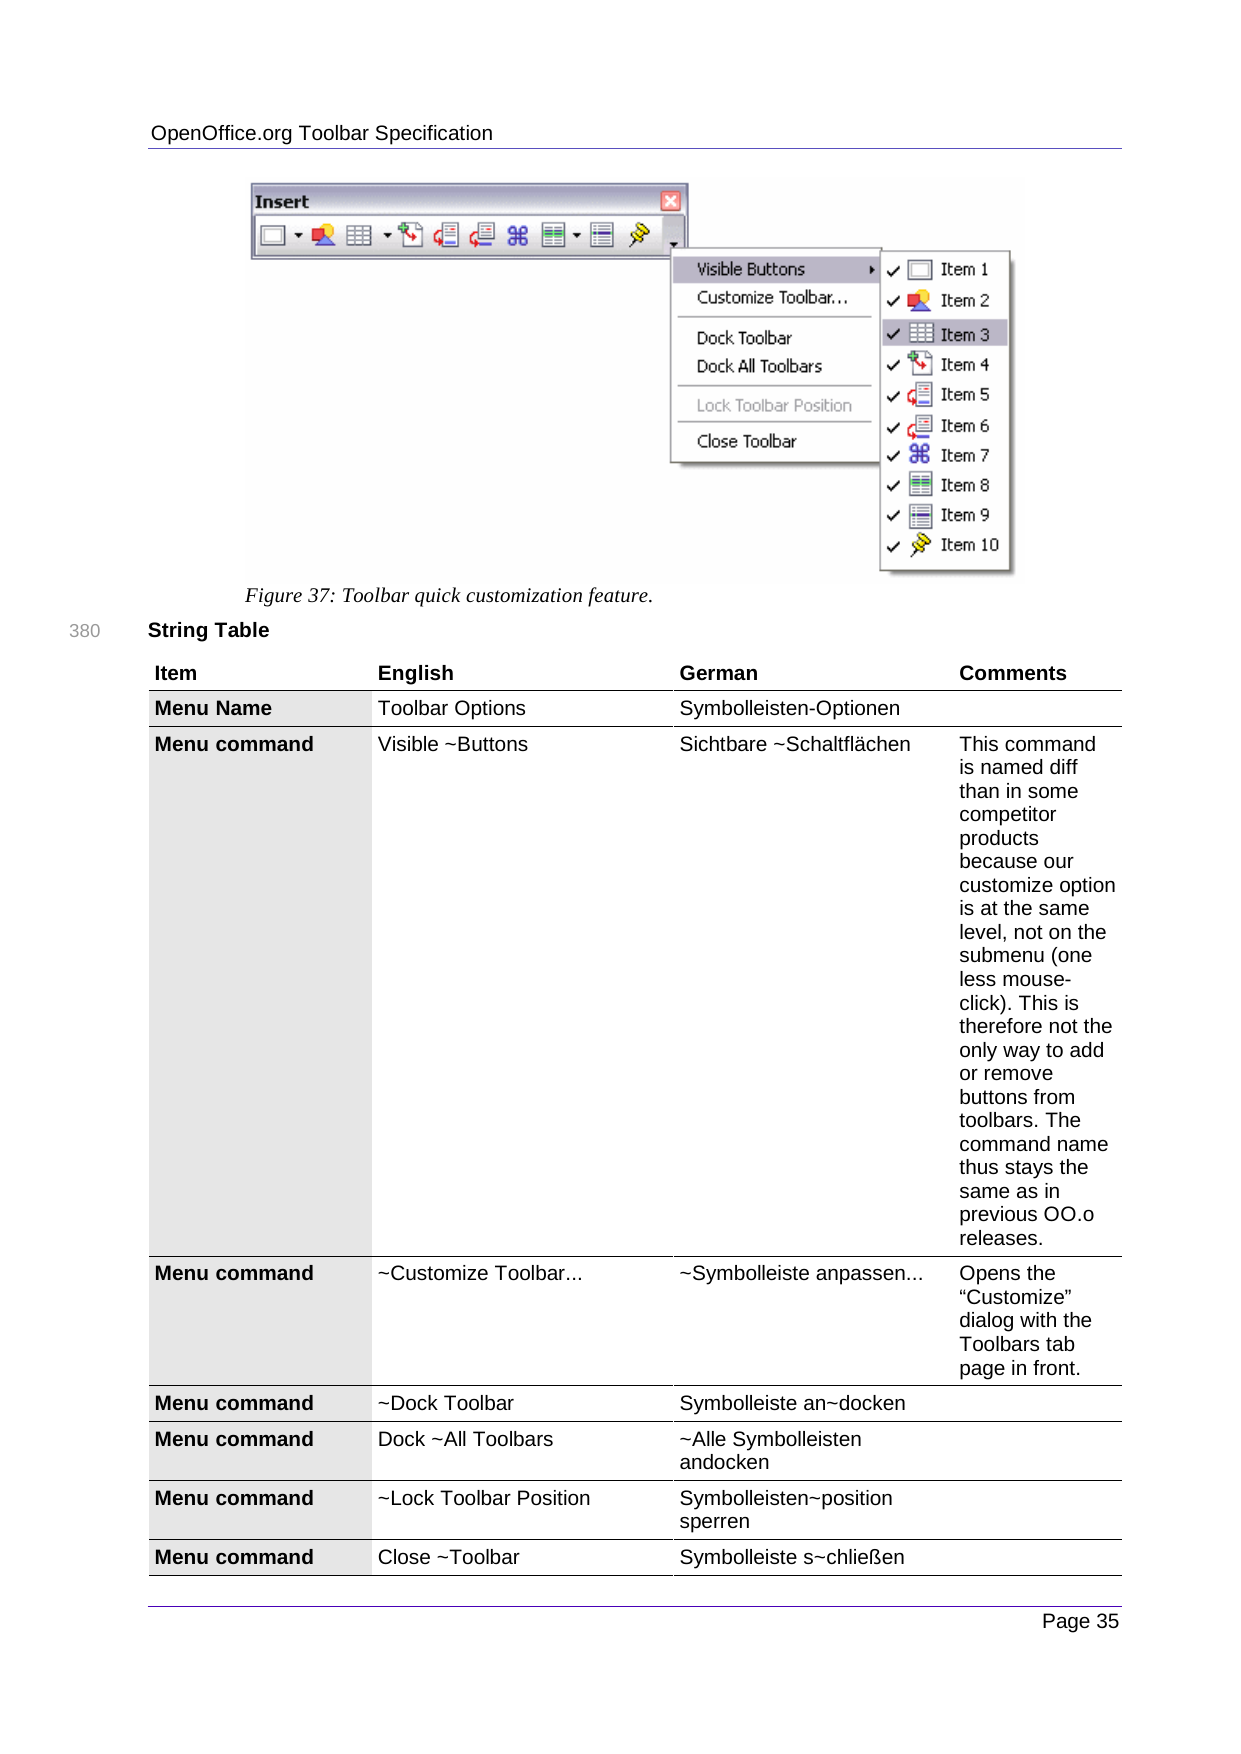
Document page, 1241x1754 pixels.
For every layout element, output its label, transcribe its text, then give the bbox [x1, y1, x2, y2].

table_cell [953, 1540, 1122, 1575]
table_cell ~Customize Toolbar... [372, 1257, 673, 1385]
table_header English [372, 655, 673, 690]
table_cell ~Lock Toolbar Position [372, 1481, 673, 1539]
table_cell Opens the “Customize” dialog with the Toolbars tab page in front. [953, 1257, 1122, 1385]
table_cell [953, 1422, 1122, 1480]
table_cell Symbolleiste an~docken [674, 1386, 953, 1421]
text Figure 37: Toolbar quick customization feature. [245, 584, 1025, 606]
table_header Item [149, 655, 372, 690]
table_cell Visible ~Buttons [372, 727, 673, 1256]
table_cell [953, 1481, 1122, 1539]
text String Table [148, 619, 1122, 642]
table_cell Menu command [149, 1481, 372, 1539]
table_cell Menu command [149, 1422, 372, 1480]
table_cell [953, 1386, 1122, 1421]
table_cell Menu Name [149, 691, 372, 726]
table_cell Symbolleiste s~chließen [674, 1540, 953, 1575]
table_header German [674, 655, 953, 690]
table_cell This command is named diff than in some competitor products because our customize option is at the same level, not on the submenu (one less mouse-click). This is therefore not the only way to add or remove buttons from toolbars. The command name thus stays the same as in previous OO.o releases. [953, 727, 1122, 1256]
table_cell Symbolleisten-Optionen [674, 691, 953, 726]
table_cell Menu command [149, 1257, 372, 1385]
table_cell Menu command [149, 727, 372, 1256]
table_cell Menu command [149, 1540, 372, 1575]
table_cell [953, 691, 1122, 726]
picture [245, 177, 1025, 584]
table_cell Close ~Toolbar [372, 1540, 673, 1575]
table_cell ~Dock Toolbar [372, 1386, 673, 1421]
table_cell Dock ~All Toolbars [372, 1422, 673, 1480]
table_cell Sichtbare ~Schaltflächen [674, 727, 953, 1256]
table_header Comments [953, 655, 1122, 690]
table_cell Menu command [149, 1386, 372, 1421]
table_cell ~Symbolleiste anpassen... [674, 1257, 953, 1385]
table_cell Symbolleisten~position sperren [674, 1481, 953, 1539]
table_cell ~Alle Symbolleisten andocken [674, 1422, 953, 1480]
table_cell Toolbar Options [372, 691, 673, 726]
